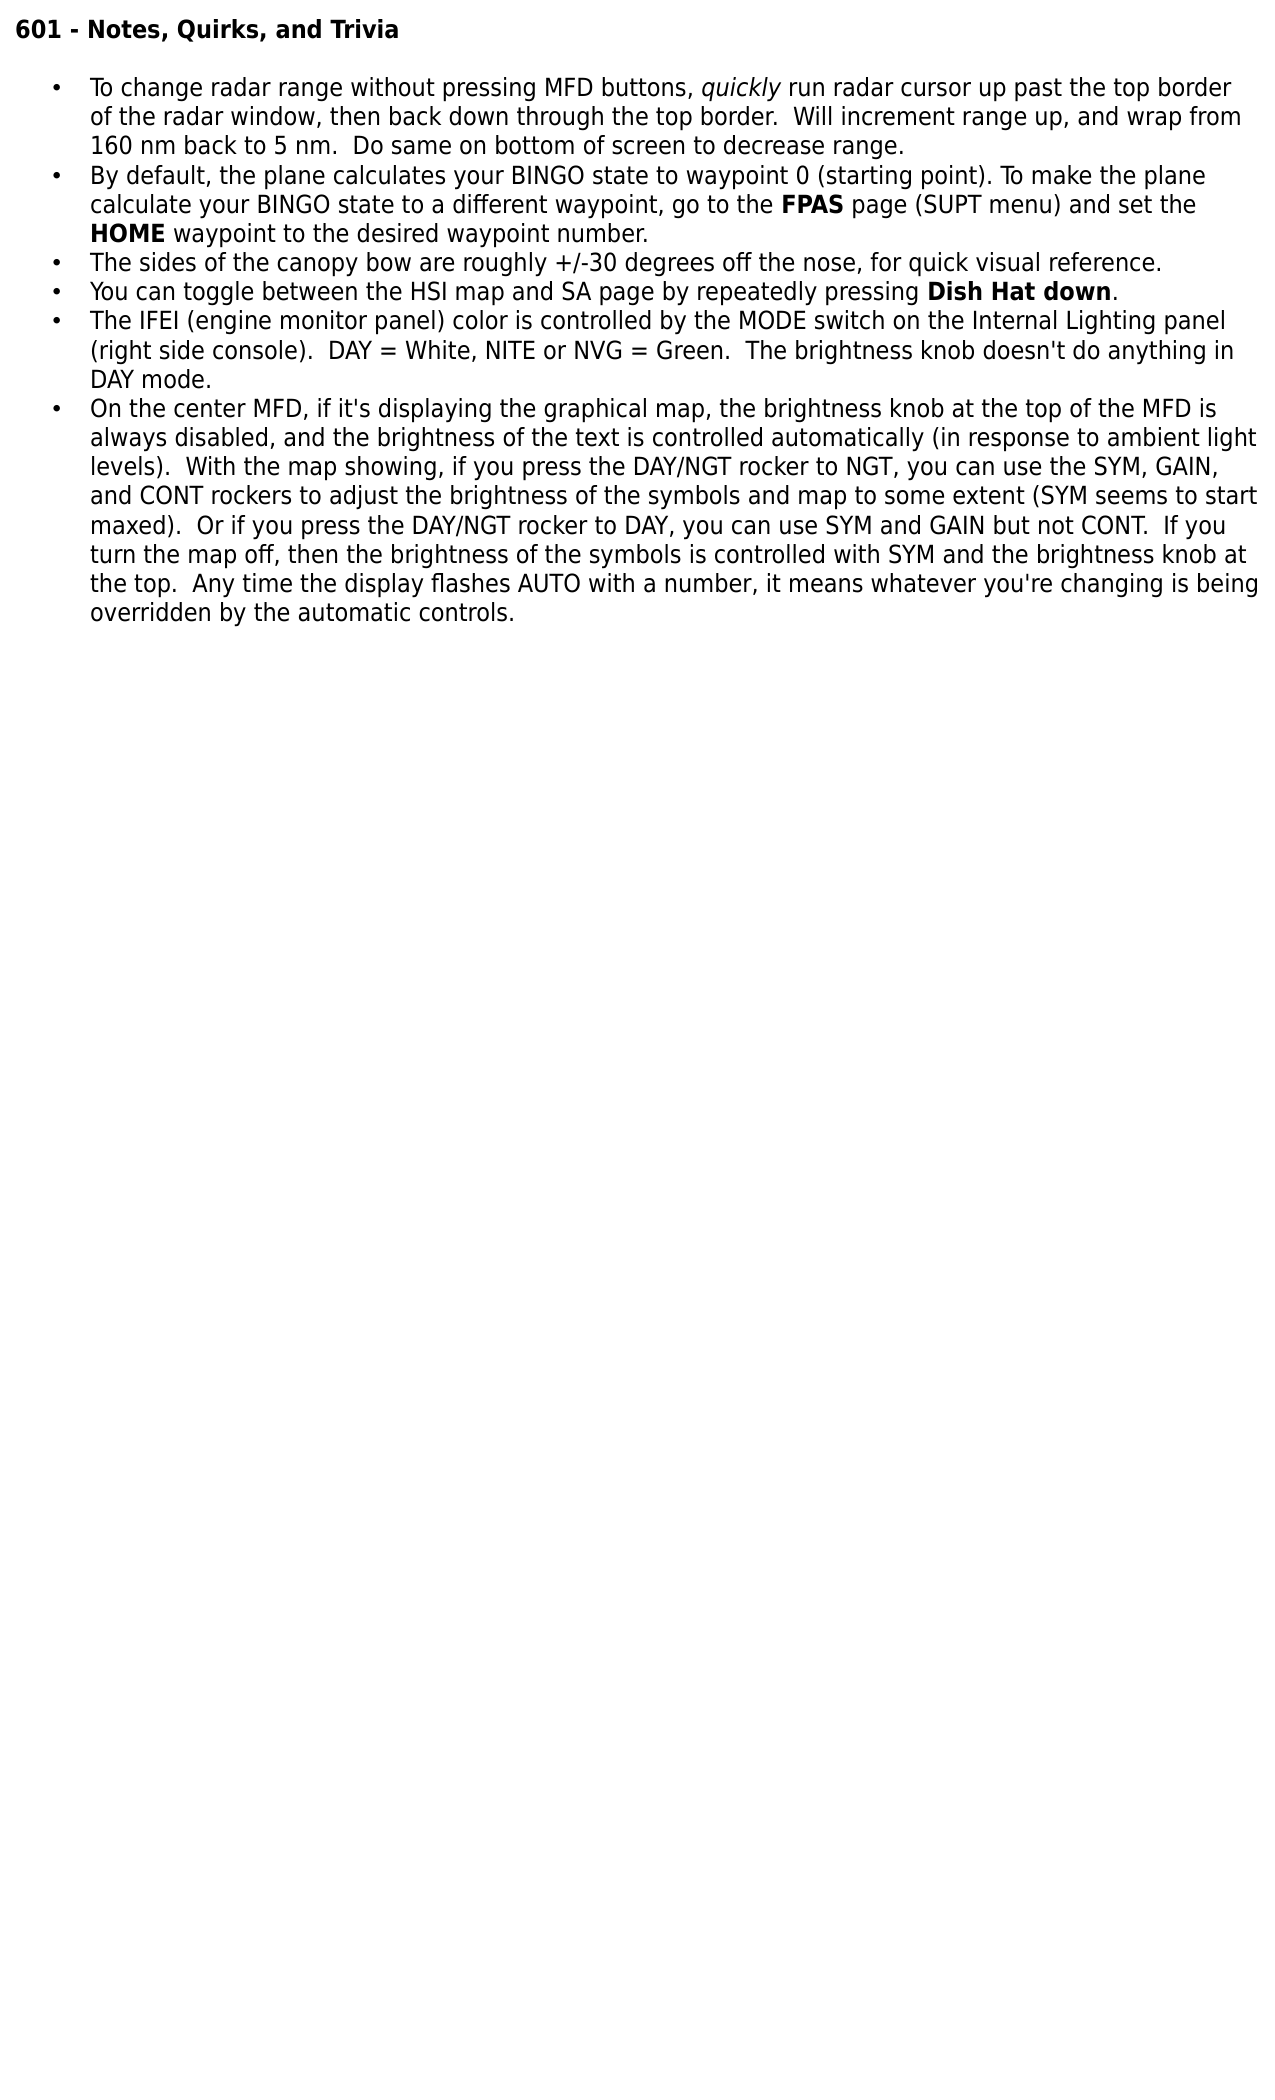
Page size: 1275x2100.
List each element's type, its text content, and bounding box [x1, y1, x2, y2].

list To change radar range without pressing MFD buttons, quickly run radar cursor up past the top border of the radar window, then back down through the top border. Will increment range up, and wrap from 160 nm back to 5 nm. Do same on bottom of screen to decrease range. [52, 73, 1260, 161]
text 601 - Notes, Quirks, and Trivia [15, 15, 1260, 44]
list The IFEI (engine monitor panel) color is controlled by the MODE switch on the Internal Lighting panel (right side console). DAY = White, NITE or NVG = Green. The brightness knob doesn't do anything in DAY mode. [52, 307, 1260, 394]
list You can toggle between the HSI map and SA page by repeatedly pressing Dish Hat down. [52, 277, 1260, 307]
list By default, the plane calculates your BINGO state to waypoint 0 (starting point). To make the plane calculate your BINGO state to a different waypoint, go to the FPAS page (SUPT menu) and set the HOME waypoint to the desired waypoint number. [52, 161, 1260, 248]
list The sides of the canopy bow are roughly +/-30 degrees off the nose, for quick visual reference. [52, 248, 1260, 277]
list On the center MFD, if it's displaying the graphical map, the brightness knob at the top of the MFD is always disabled, and the brightness of the text is controlled automatically (in response to ambient light levels). With the map showing, if you press the DAY/NGT rocker to NGT, you can use the SYM, GAIN, and CONT rockers to adjust the brightness of the symbols and map to some extent (SYM seems to start maxed). Or if you press the DAY/NGT rocker to DAY, you can use SYM and GAIN but not CONT. If you turn the map off, then the brightness of the symbols is controlled with SYM and the brightness knob at the top. Any time the display flashes AUTO with a number, it means whatever you're changing is being overridden by the automatic controls. [52, 394, 1260, 627]
